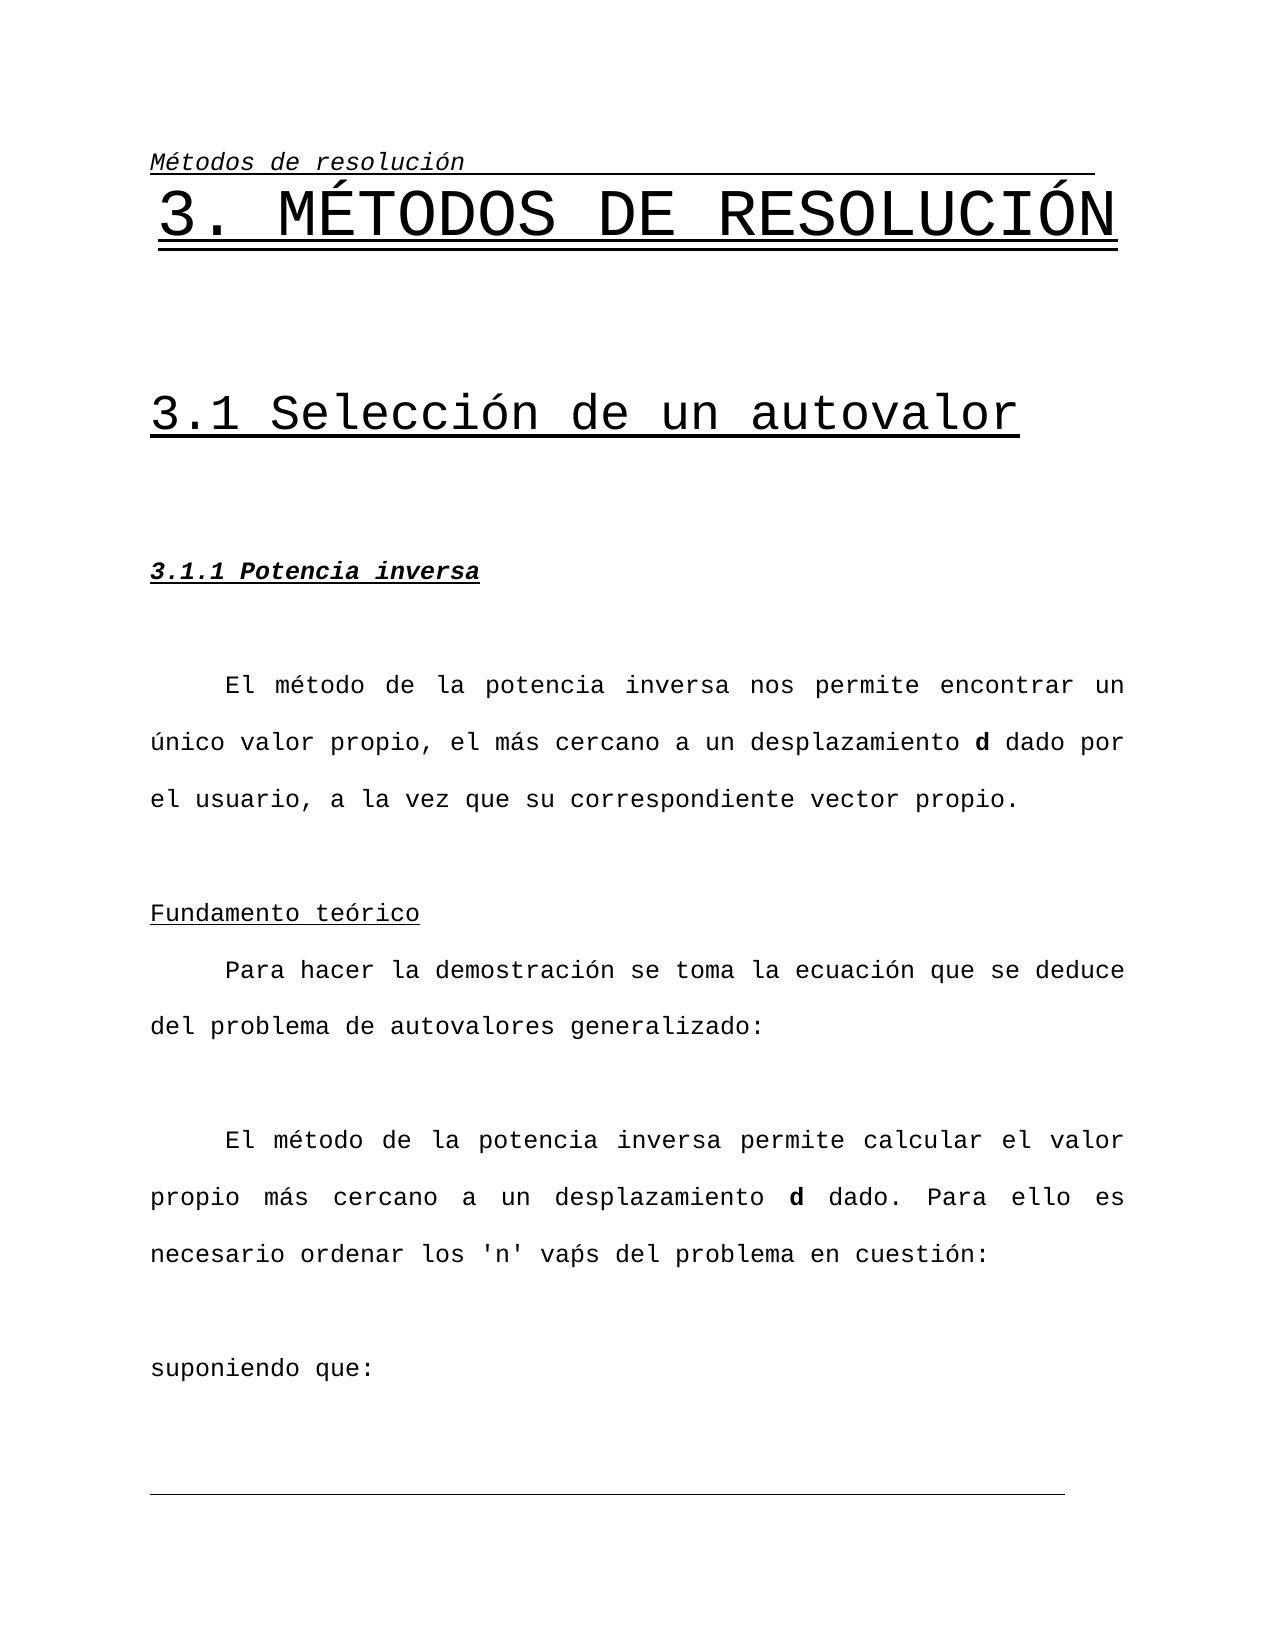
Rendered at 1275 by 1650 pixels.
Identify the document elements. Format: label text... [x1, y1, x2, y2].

text El método de la potencia inversa nos permite encontrar un único valor propio, el más cercano a un desplazamiento d dado por el usuario, a la vez que su correspondiente vector propio. [150, 673, 1125, 815]
text Para hacer la demostración se toma la ecuación que se deduce del problema de autovalores generalizado: [150, 957, 1125, 1042]
text Fundamento teórico [150, 901, 1125, 929]
text El método de la potencia inversa permite calcular el valor propio más cercano a un desplazamiento d dado. Para ello es necesario ordenar los 'n' vaṕs del problema en cuestión: [150, 1128, 1125, 1270]
text suponiendo que: [150, 1356, 1125, 1384]
text 3. MÉTODOS DE RESOLUCIÓN [150, 179, 1125, 255]
text 3.1 Selección de un autovalor [150, 388, 1125, 445]
text 3.1.1 Potencia inversa [150, 559, 1125, 587]
